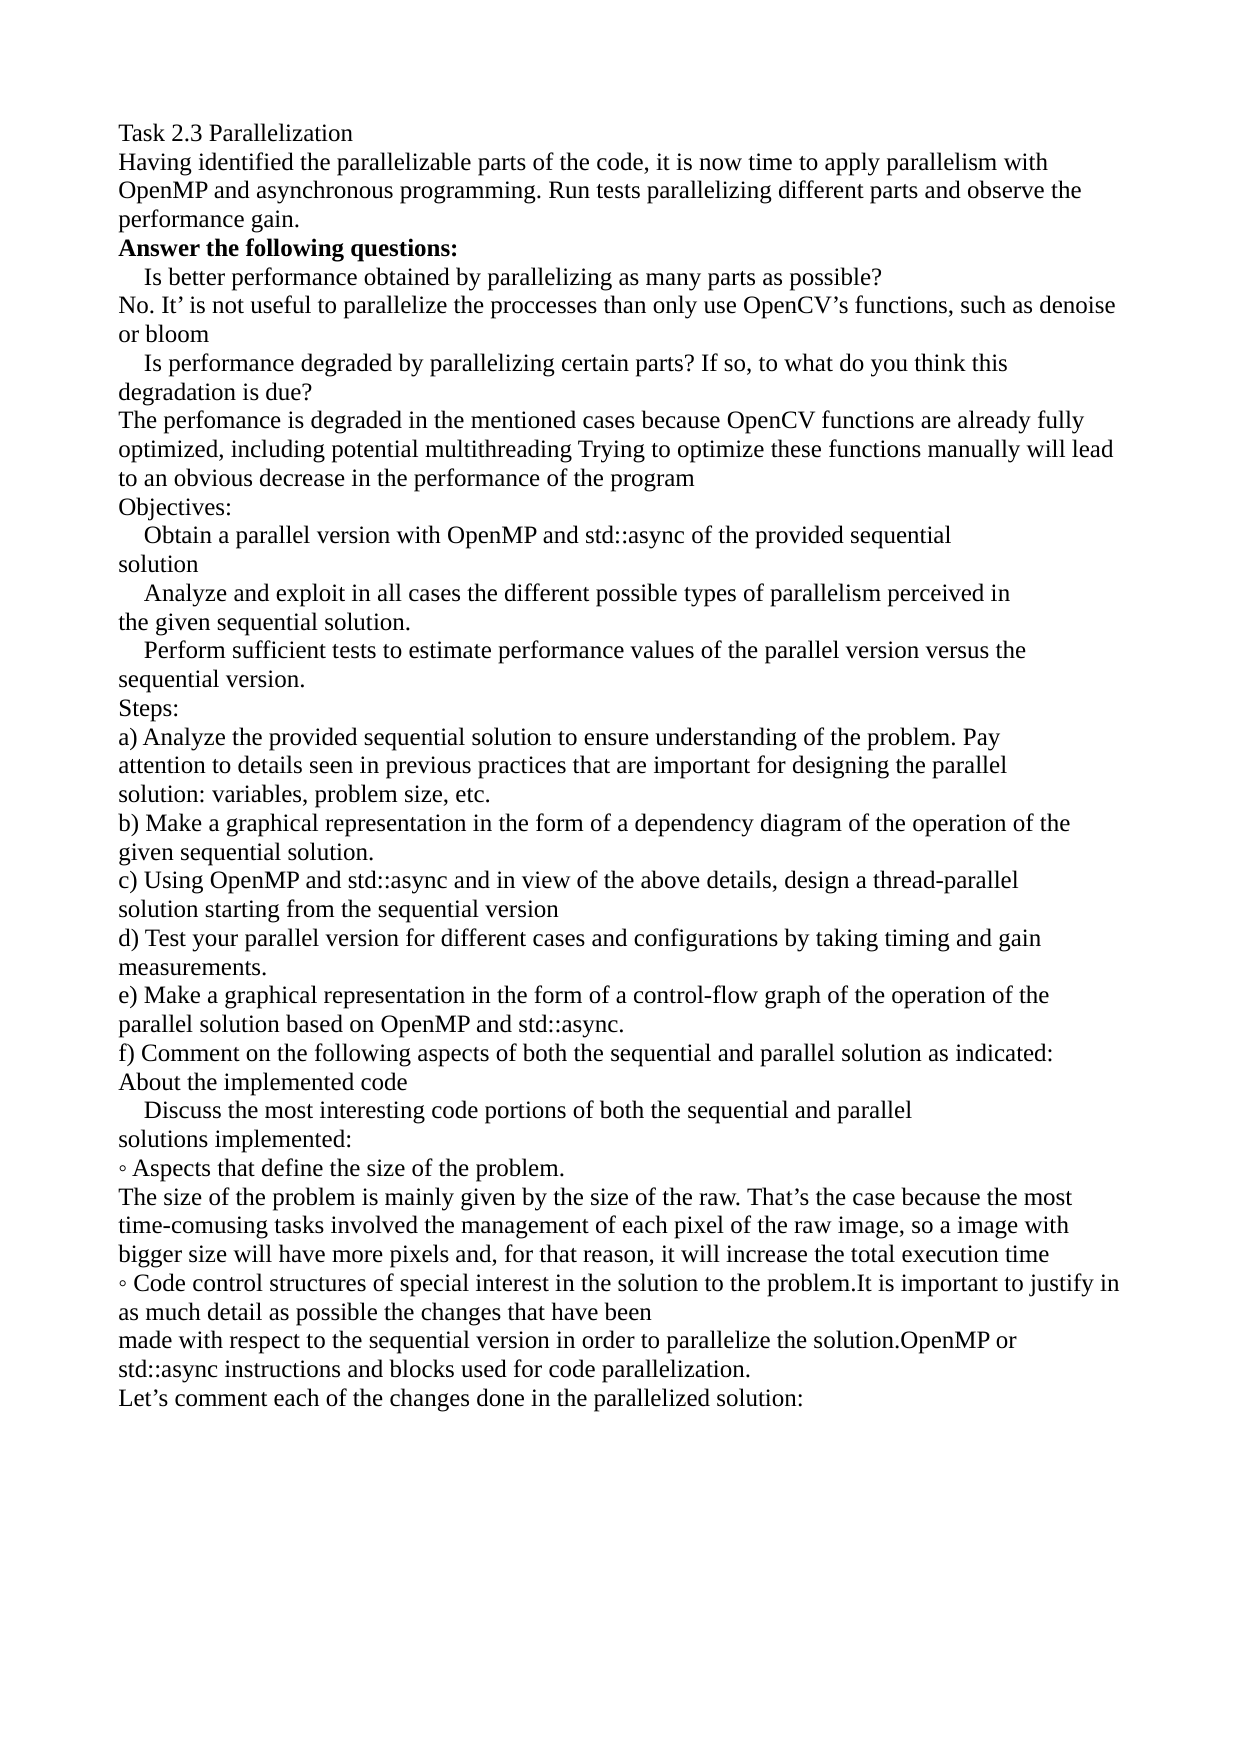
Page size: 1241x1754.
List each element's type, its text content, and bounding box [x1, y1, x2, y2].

text  Perform sufficient tests to estimate performance values of the parallel version versus the [118, 636, 1122, 664]
text ◦ Code control structures of special interest in the solution to the problem.It is important to justify in as much detail as possible the changes that have been [118, 1268, 1122, 1326]
text solution starting from the sequential version [118, 894, 1122, 923]
text measurements. [118, 952, 1122, 981]
text  Obtain a parallel version with OpenMP and std::async of the provided sequential [118, 521, 1122, 549]
text e) Make a graphical representation in the form of a control-flow graph of the operation of the [118, 981, 1122, 1009]
text  Discuss the most interesting code portions of both the sequential and parallel [118, 1096, 1122, 1124]
text The perfomance is degraded in the mentioned cases because OpenCV functions are already fully optimized, including potential multithreading Trying to optimize these functions manually will lead to an obvious decrease in the performance of the program [118, 406, 1122, 492]
text f) Comment on the following aspects of both the sequential and parallel solution as indicated: [118, 1038, 1122, 1067]
text  Is better performance obtained by parallelizing as many parts as possible? [118, 262, 1122, 291]
text given sequential solution. [118, 837, 1122, 866]
text attention to details seen in previous practices that are important for designing the parallel [118, 751, 1122, 779]
text b) Make a graphical representation in the form of a dependency diagram of the operation of the [118, 808, 1122, 837]
text  Analyze and exploit in all cases the different possible types of parallelism perceived in [118, 578, 1122, 607]
text Answer the following questions: [118, 233, 1122, 262]
text Task 2.3 Parallelization [118, 118, 1122, 147]
text c) Using OpenMP and std::async and in view of the above details, design a thread-parallel [118, 866, 1122, 894]
text The size of the problem is mainly given by the size of the raw. That’s the case because the most time-comusing tasks involved the management of each pixel of the raw image, so a image with bigger size will have more pixels and, for that reason, it will increase the total execution time [118, 1182, 1122, 1268]
text parallel solution based on OpenMP and std::async. [118, 1009, 1122, 1038]
text Objectives: [118, 492, 1122, 521]
text d) Test your parallel version for different cases and configurations by taking timing and gain [118, 923, 1122, 952]
text solutions implemented: [118, 1124, 1122, 1153]
text a) Analyze the provided sequential solution to ensure understanding of the problem. Pay [118, 722, 1122, 751]
text ◦ Aspects that define the size of the problem. [118, 1153, 1122, 1182]
text Let’s comment each of the changes done in the parallelized solution: [118, 1383, 1122, 1412]
text No. It’ is not useful to parallelize the proccesses than only use OpenCV’s functions, such as denoise or bloom [118, 291, 1122, 348]
text Steps: [118, 693, 1122, 722]
text performance gain. [118, 204, 1122, 233]
text made with respect to the sequential version in order to parallelize the solution.OpenMP or std::async instructions and blocks used for code parallelization. [118, 1326, 1122, 1383]
text solution: variables, problem size, etc. [118, 779, 1122, 808]
text OpenMP and asynchronous programming. Run tests parallelizing different parts and observe the [118, 176, 1122, 204]
text  Is performance degraded by parallelizing certain parts? If so, to what do you think this degradation is due? [118, 348, 1122, 406]
text sequential version. [118, 664, 1122, 693]
text Having identified the parallelizable parts of the code, it is now time to apply parallelism with [118, 147, 1122, 176]
text About the implemented code [118, 1067, 1122, 1096]
text the given sequential solution. [118, 607, 1122, 636]
text solution [118, 549, 1122, 578]
